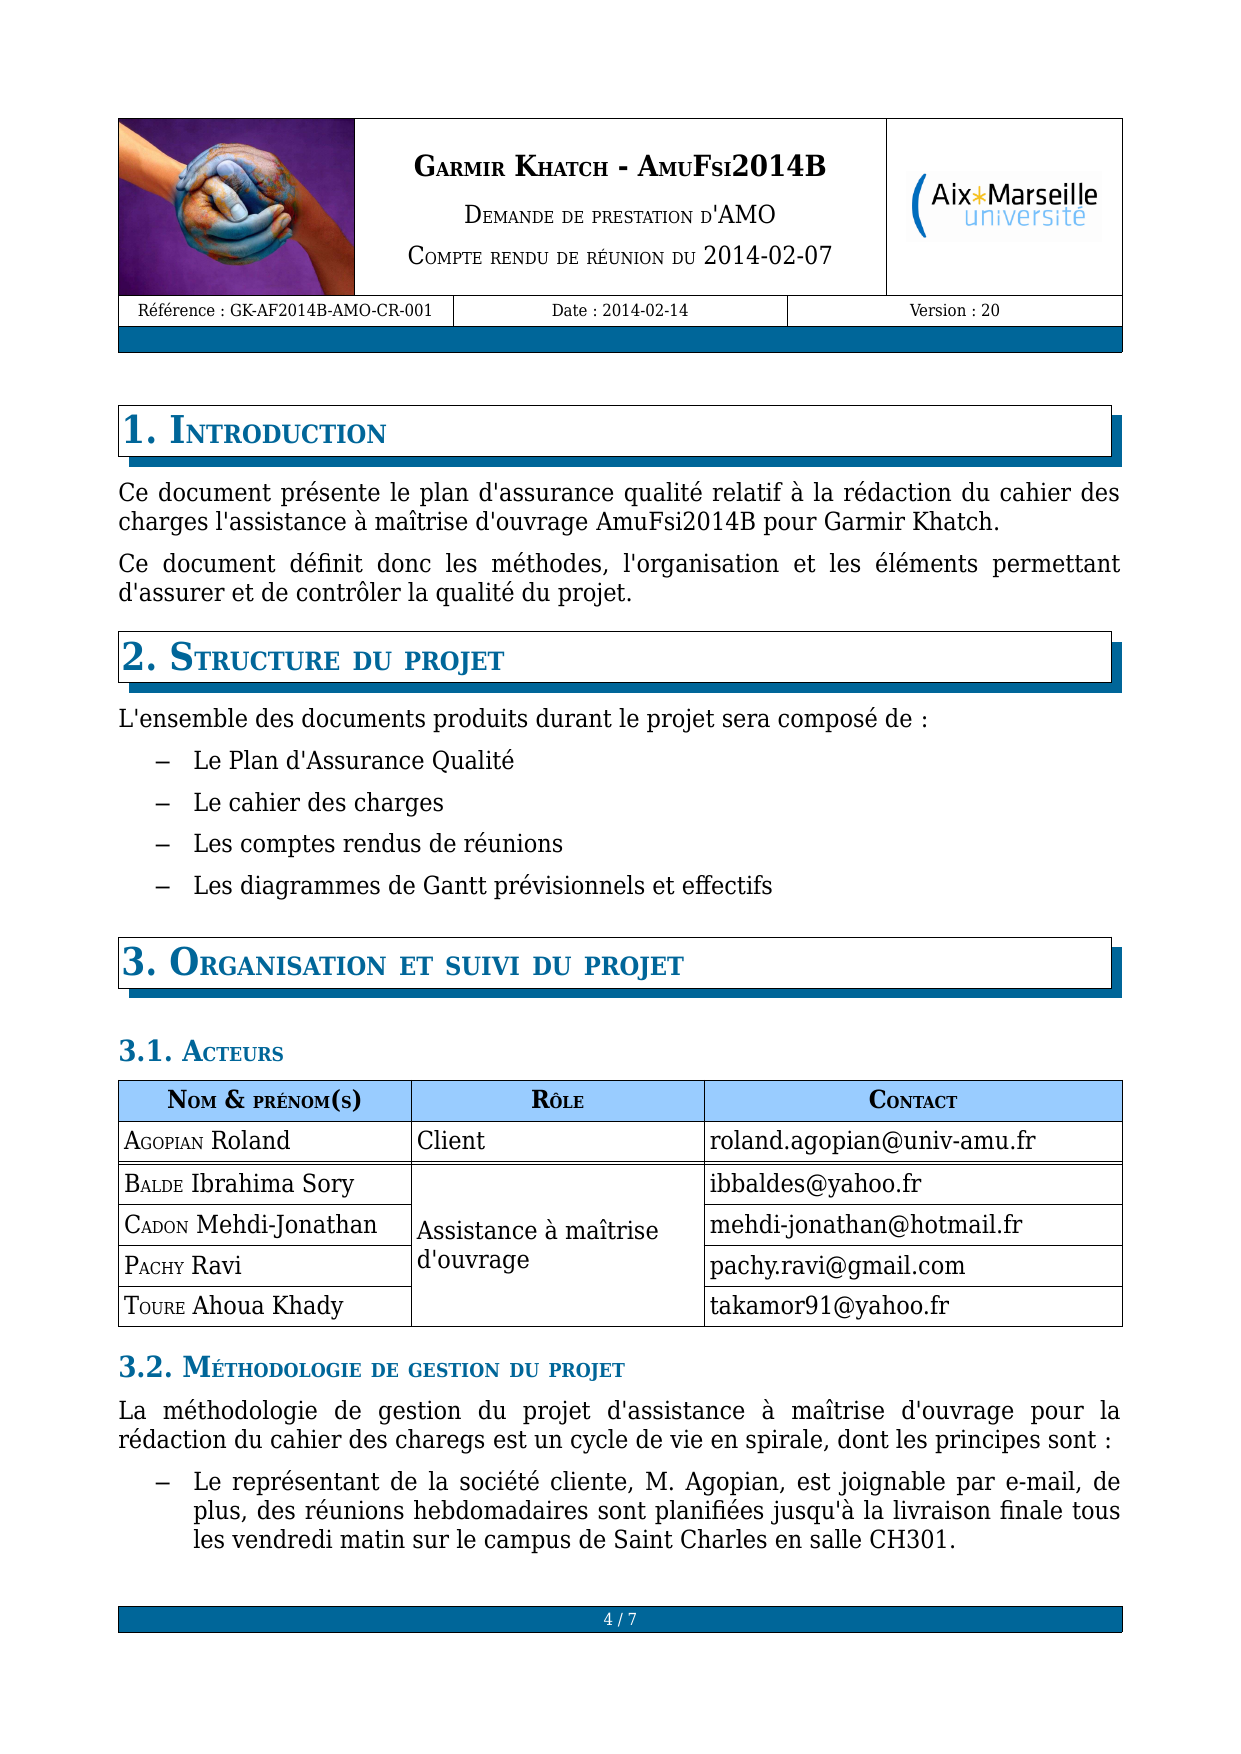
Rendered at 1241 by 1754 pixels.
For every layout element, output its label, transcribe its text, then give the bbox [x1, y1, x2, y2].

text L'ensemble des documents produits durant le projet sera composé de : [118, 704, 1122, 734]
list Les diagrammes de Gantt prévisionnels et effectifs [156, 871, 1122, 900]
table_cell takamor91@yahoo.fr [705, 1287, 1122, 1326]
table_cell Agopian Roland [119, 1122, 411, 1161]
table_cell Client [412, 1122, 704, 1161]
table_cell pachy.ravi@gmail.com [705, 1246, 1122, 1286]
table_header Nom & prénom(s) [119, 1081, 411, 1121]
list Les comptes rendus de réunions [156, 829, 1122, 859]
picture [887, 126, 1122, 288]
table_cell Balde Ibrahima Sory [119, 1165, 411, 1204]
list Le représentant de la société cliente, M. Agopian, est joignable par e-mail, de plus, des réunions hebdomadaires sont planifiées jusqu'à la livraison finale tous les vendredi matin sur le campus de Saint Charles en salle CH301. [156, 1467, 1122, 1554]
text Ce document présente le plan d'assurance qualité relatif à la rédaction du cahier des charges l'assistance à maîtrise d'ouvrage AmuFsi2014B pour Garmir Khatch. [118, 478, 1122, 537]
table_cell mehdi-jonathan@hotmail.fr [705, 1205, 1122, 1245]
text Ce document définit donc les méthodes, l'organisation et les éléments permettant d'assurer et de contrôler la qualité du projet. [118, 549, 1122, 607]
subtitle Introduction [119, 406, 1111, 456]
table_cell ibbaldes@yahoo.fr [705, 1165, 1122, 1204]
table_header Contact [705, 1081, 1122, 1121]
list Le Plan d'Assurance Qualité [156, 746, 1122, 775]
table_cell Cadon Mehdi-Jonathan [119, 1205, 411, 1245]
table_cell Assistance à maîtrise d'ouvrage [412, 1165, 704, 1326]
picture [119, 119, 354, 295]
subtitle Structure du projet [119, 632, 1111, 682]
subtitle Acteurs [118, 1034, 1122, 1068]
table_cell Toure Ahoua Khady [119, 1287, 411, 1326]
table_cell Pachy Ravi [119, 1246, 411, 1286]
text La méthodologie de gestion du projet d'assistance à maîtrise d'ouvrage pour la rédaction du cahier des charegs est un cycle de vie en spirale, dont les principes sont : [118, 1396, 1122, 1454]
subtitle Organisation et suivi du projet [119, 938, 1111, 988]
table_header Rôle [412, 1081, 704, 1121]
subtitle Méthodologie de gestion du projet [118, 1350, 1122, 1384]
table_cell roland.agopian@univ-amu.fr [705, 1122, 1122, 1161]
list Le cahier des charges [156, 788, 1122, 817]
